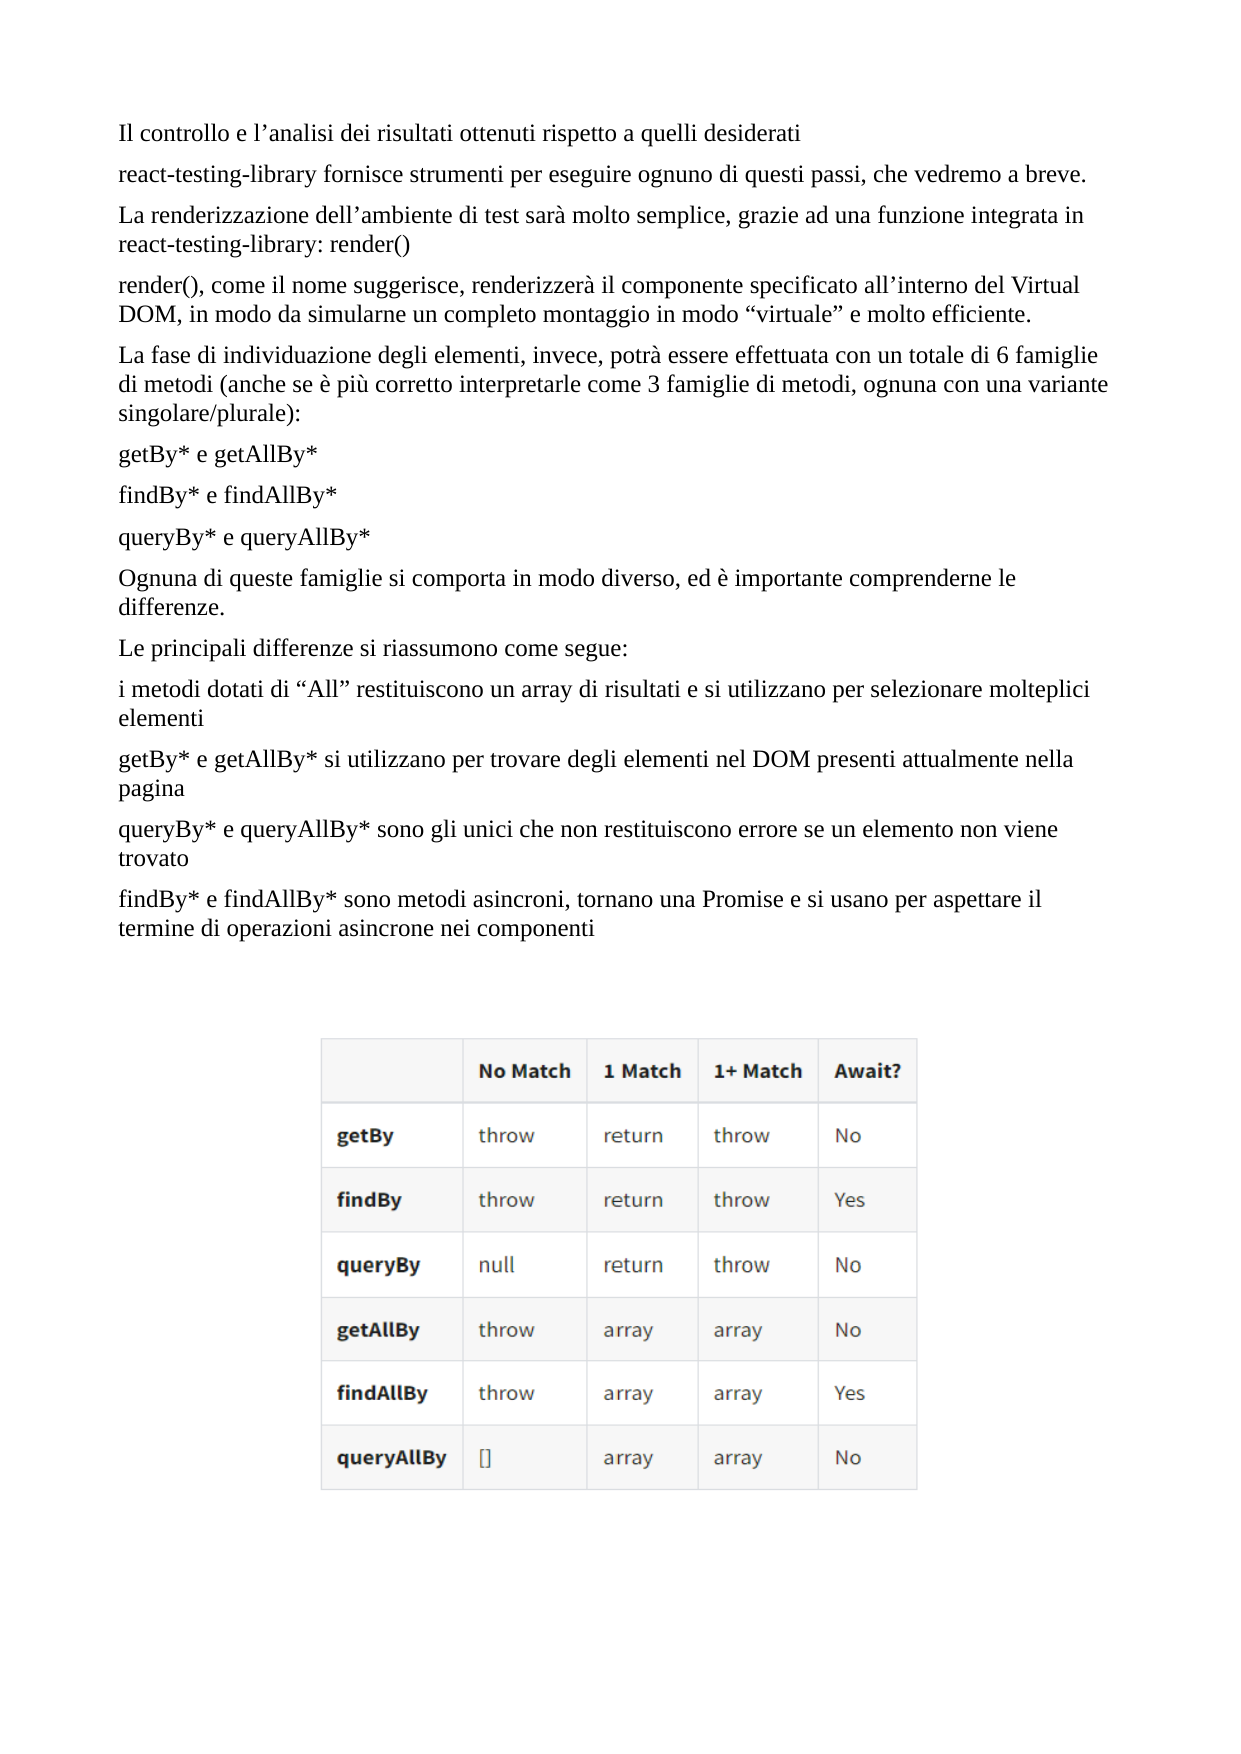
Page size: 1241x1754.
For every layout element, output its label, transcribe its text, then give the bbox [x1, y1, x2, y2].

text queryBy* e queryAllBy* sono gli unici che non restituiscono errore se un elemento non viene trovato [118, 814, 1122, 872]
picture [307, 1031, 924, 1496]
text getBy* e getAllBy* [118, 439, 1122, 468]
text findBy* e findAllBy* sono metodi asincroni, tornano una Promise e si usano per aspettare il termine di operazioni asincrone nei componenti [118, 884, 1122, 942]
text Il controllo e l’analisi dei risultati ottenuti rispetto a quelli desiderati [118, 118, 1122, 147]
text queryBy* e queryAllBy* [118, 522, 1122, 551]
text i metodi dotati di “All” restituiscono un array di risultati e si utilizzano per selezionare molteplici elementi [118, 674, 1122, 732]
text render(), come il nome suggerisce, renderizzerà il componente specificato all’interno del Virtual DOM, in modo da simularne un completo montaggio in modo “virtuale” e molto efficiente. [118, 271, 1122, 328]
text getBy* e getAllBy* si utilizzano per trovare degli elementi nel DOM presenti attualmente nella pagina [118, 744, 1122, 802]
text findBy* e findAllBy* [118, 481, 1122, 509]
text La renderizzazione dell’ambiente di test sarà molto semplice, grazie ad una funzione integrata in react-testing-library: render() [118, 201, 1122, 258]
text react-testing-library fornisce strumenti per eseguire ognuno di questi passi, che vedremo a breve. [118, 159, 1122, 188]
text La fase di individuazione degli elementi, invece, potrà essere effettuata con un totale di 6 famiglie di metodi (anche se è più corretto interpretarle come 3 famiglie di metodi, ognuna con una variante singolare/plurale): [118, 341, 1122, 427]
text Ognuna di queste famiglie si comporta in modo diverso, ed è importante comprenderne le differenze. [118, 563, 1122, 621]
text Le principali differenze si riassumono come segue: [118, 633, 1122, 662]
